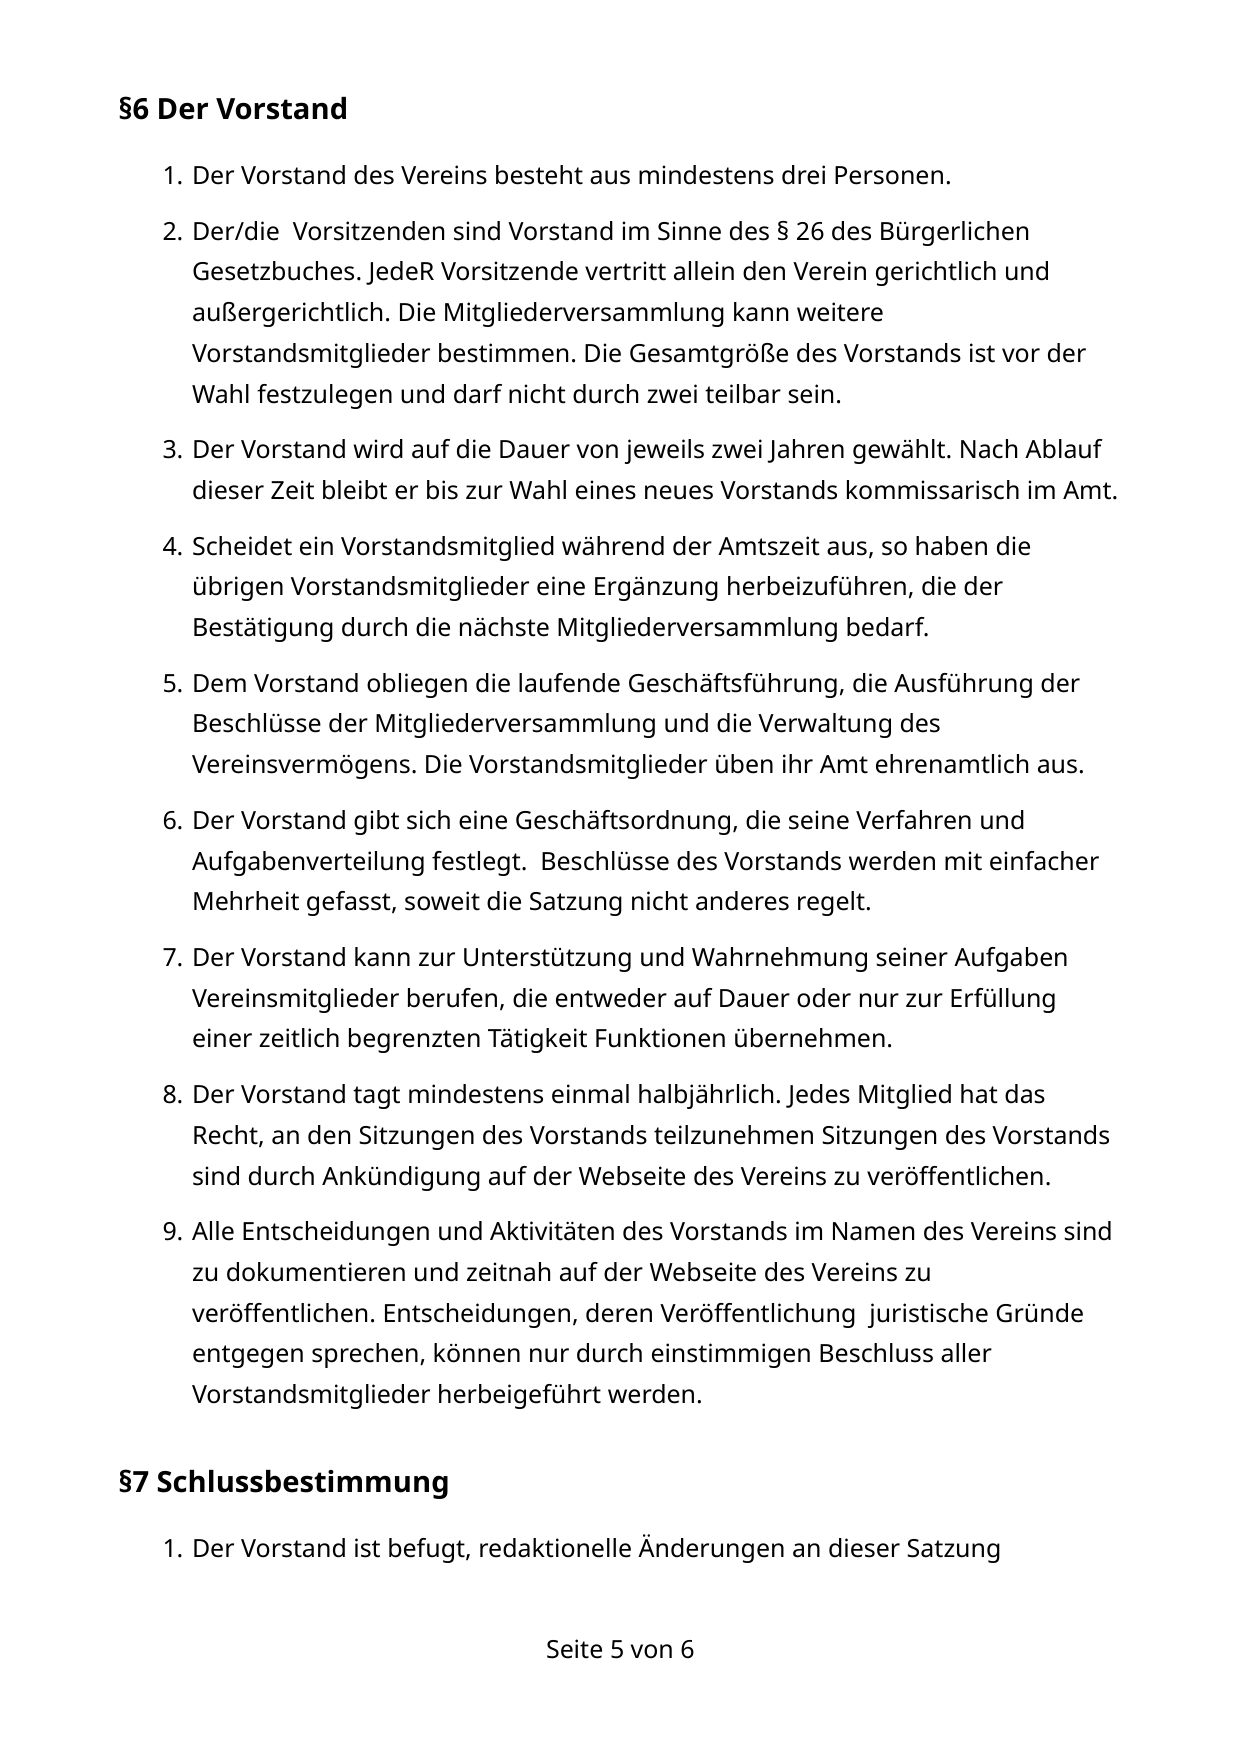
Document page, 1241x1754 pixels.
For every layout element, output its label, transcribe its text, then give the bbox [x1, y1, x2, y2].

list Der Vorstand tagt mindestens einmal halbjährlich. Jedes Mitglied hat das Recht, an den Sitzungen des Vorstands teilzunehmen Sitzungen des Vorstands sind durch Ankündigung auf der Webseite des Vereins zu veröffentlichen. [162, 1076, 1122, 1192]
list Der Vorstand des Vereins besteht aus mindestens drei Personen. [162, 158, 1122, 192]
list Der/die Vorsitzenden sind Vorstand im Sinne des § 26 des Bürgerlichen Gesetzbuches. JedeR Vorsitzende vertritt allein den Verein gerichtlich und außergerichtlich. Die Mitgliederversammlung kann weitere Vorstandsmitglieder bestimmen. Die Gesamtgröße des Vorstands ist vor der Wahl festzulegen und darf nicht durch zwei teilbar sein. [162, 213, 1122, 411]
list Der Vorstand ist befugt, redaktionelle Änderungen an dieser Satzung [162, 1531, 1122, 1565]
list Scheidet ein Vorstandsmitglied während der Amtszeit aus, so haben die übrigen Vorstandsmitglieder eine Ergänzung herbeizuführen, die der Bestätigung durch die nächste Mitgliederversammlung bedarf. [162, 528, 1122, 644]
subtitle §7 Schlussbestimmung [118, 1462, 1122, 1501]
list Dem Vorstand obliegen die laufende Geschäftsführung, die Ausführung der Beschlüsse der Mitgliederversammlung und die Verwaltung des Vereinsvermögens. Die Vorstandsmitglieder üben ihr Amt ehrenamtlich aus. [162, 665, 1122, 781]
subtitle §6 Der Vorstand [118, 88, 1122, 128]
list Der Vorstand wird auf die Dauer von jeweils zwei Jahren gewählt. Nach Ablauf dieser Zeit bleibt er bis zur Wahl eines neues Vorstands kommissarisch im Amt. [162, 432, 1122, 507]
list Der Vorstand kann zur Unterstützung und Wahrnehmung seiner Aufgaben Vereinsmitglieder berufen, die entweder auf Dauer oder nur zur Erfüllung einer zeitlich begrenzten Tätigkeit Funktionen übernehmen. [162, 939, 1122, 1055]
list Alle Entscheidungen und Aktivitäten des Vorstands im Namen des Vereins sind zu dokumentieren und zeitnah auf der Webseite des Vereins zu veröffentlichen. Entscheidungen, deren Veröffentlichung juristische Gründe entgegen sprechen, können nur durch einstimmigen Beschluss aller Vorstandsmitglieder herbeigeführt werden. [162, 1213, 1122, 1411]
list Der Vorstand gibt sich eine Geschäftsordnung, die seine Verfahren und Aufgabenverteilung festlegt. Beschlüsse des Vorstands werden mit einfacher Mehrheit gefasst, soweit die Satzung nicht anderes regelt. [162, 802, 1122, 918]
